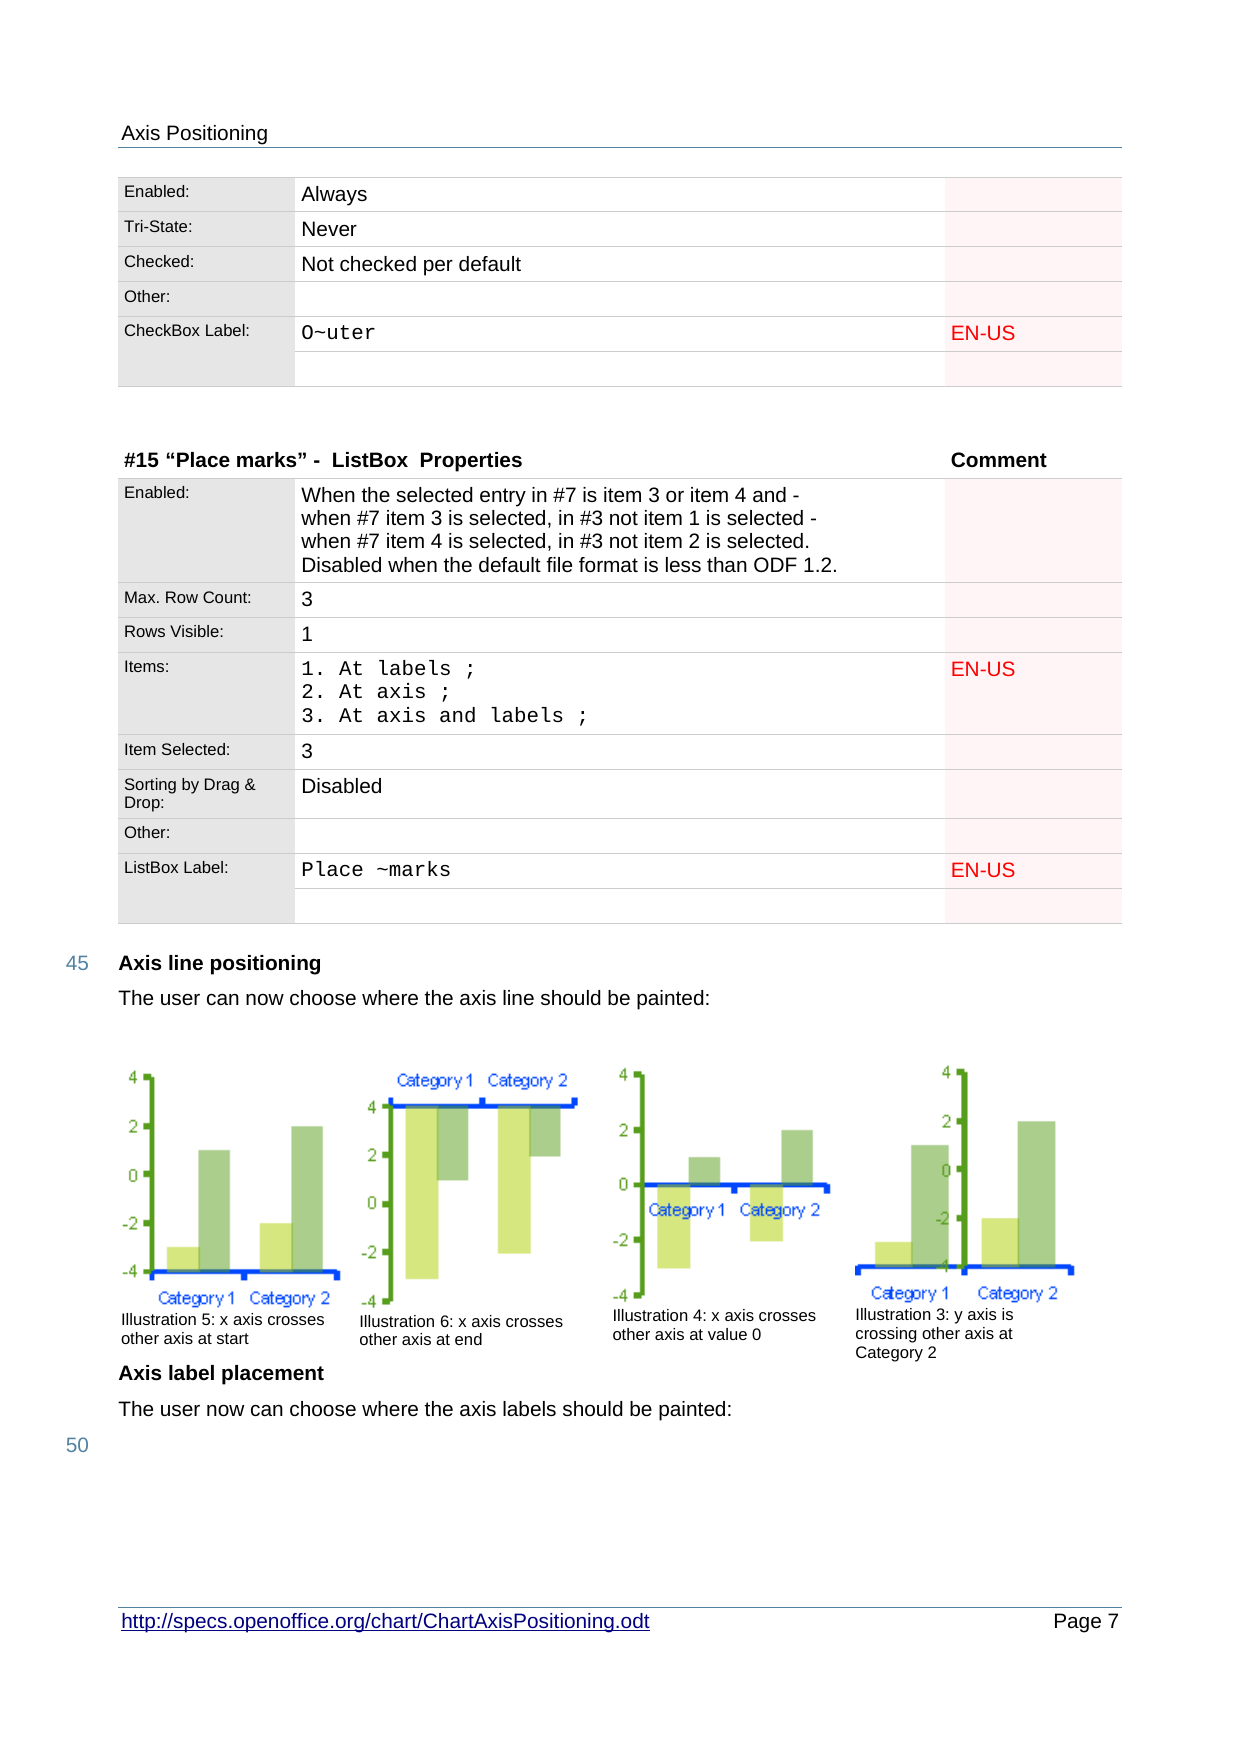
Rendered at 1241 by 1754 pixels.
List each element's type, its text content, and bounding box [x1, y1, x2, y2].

table_cell Enabled: [118, 479, 295, 582]
table_cell Enabled: [118, 178, 295, 211]
table_cell [945, 479, 1122, 582]
text Illustration 3: y axis is crossing other axis at Category 2 [855, 1306, 1076, 1362]
table_cell [945, 247, 1122, 281]
table_header Comment [945, 442, 1122, 478]
text Axis label placement [118, 1058, 1122, 1385]
table_cell Max. Row Count: [118, 583, 295, 617]
table_cell CheckBox Label: [118, 317, 295, 386]
table_cell [945, 618, 1122, 652]
table_cell [295, 282, 945, 316]
text The user can now choose where the axis line should be painted: [118, 987, 1122, 1010]
table_cell Item Selected: [118, 735, 295, 769]
table_cell Sorting by Drag & Drop: [118, 770, 295, 818]
table_cell [945, 282, 1122, 316]
table_cell Other: [118, 282, 295, 316]
table_cell Always [295, 178, 945, 211]
table_cell EN-US [945, 653, 1122, 734]
table_header O~uter [295, 317, 945, 351]
table_cell [945, 212, 1122, 246]
table_cell Tri-State: [118, 212, 295, 246]
table_cell [945, 178, 1122, 211]
table_header EN-US [945, 854, 1122, 888]
table_cell [945, 889, 1122, 923]
table_cell [945, 735, 1122, 769]
table_cell Not checked per default [295, 247, 945, 281]
table_cell 1 [295, 618, 945, 652]
table_cell [945, 770, 1122, 818]
text Illustration 5: x axis crosses other axis at start [121, 1311, 341, 1348]
table_cell [945, 819, 1122, 853]
table_cell [945, 352, 1122, 386]
table_cell Never [295, 212, 945, 246]
table_cell Checked: [118, 247, 295, 281]
table_cell Rows Visible: [118, 618, 295, 652]
table_cell Other: [118, 819, 295, 853]
table_cell Disabled [295, 770, 945, 818]
text Illustration 4: x axis crosses other axis at value 0 [612, 1307, 831, 1343]
text The user now can choose where the axis labels should be painted: [118, 1397, 1122, 1421]
table_cell ListBox Label: [118, 854, 295, 923]
table_cell When the selected entry in #7 is item 3 or item 4 and - when #7 item 3 is selected, in #3 not item 1 is selected - when #7 item 4 is selected, in #3 not item 2 is selected. Disabled when the default file format is less than ODF 1.2. [295, 479, 945, 582]
text Illustration 6: x axis crosses other axis at end [359, 1313, 578, 1349]
table_cell At labels ; At axis ; At axis and labels ; [295, 653, 945, 734]
table_cell [295, 889, 945, 923]
table_cell 3 [295, 735, 945, 769]
table_header EN-US [945, 317, 1122, 351]
table_cell [295, 352, 945, 386]
table_header “Place marks” - ListBox Properties [118, 442, 945, 478]
table_cell [945, 583, 1122, 617]
table_header Place ~marks [295, 854, 945, 888]
table_cell 3 [295, 583, 945, 617]
table_cell [295, 819, 945, 853]
table_cell Items: [118, 653, 295, 734]
text Axis line positioning [118, 951, 1122, 974]
